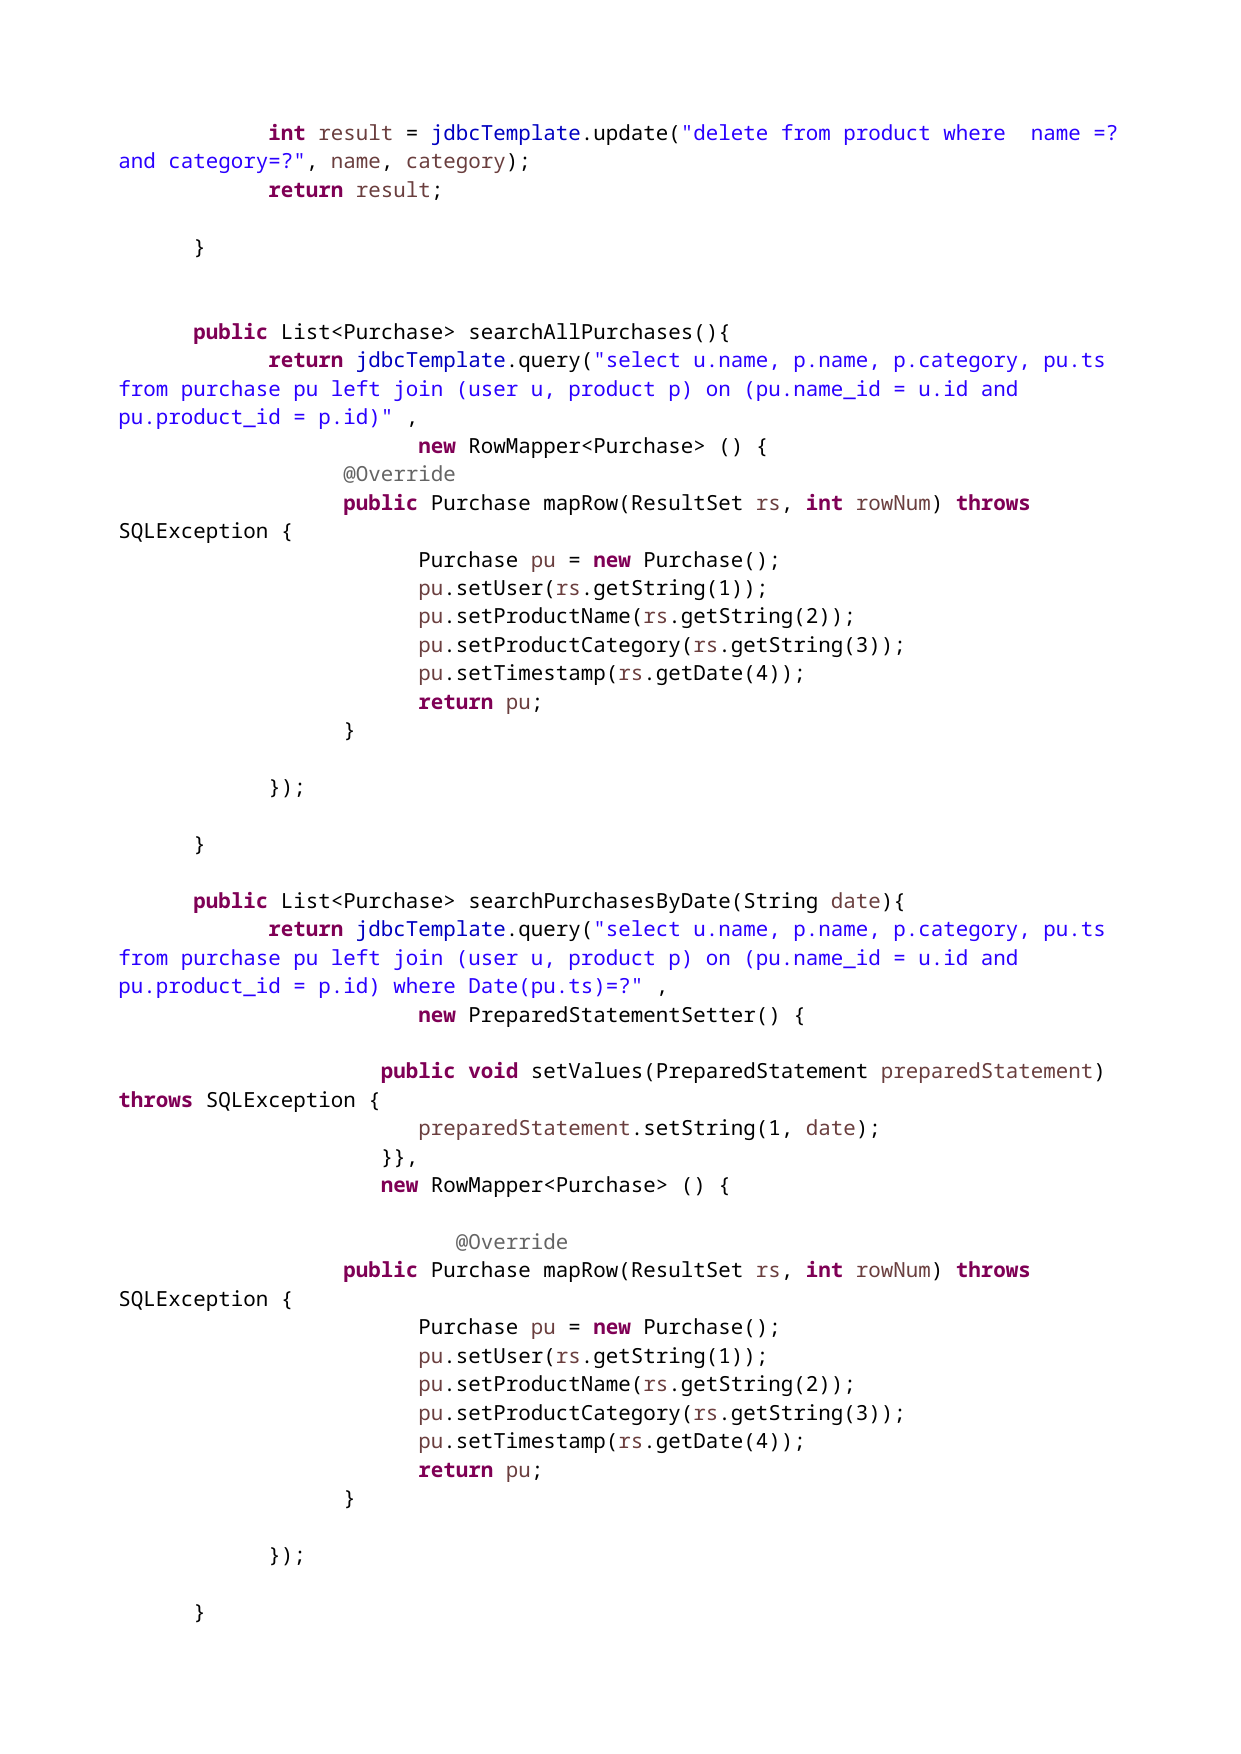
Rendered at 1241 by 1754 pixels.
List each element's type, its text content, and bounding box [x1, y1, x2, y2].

text public List<Purchase> searchAllPurchases(){ [118, 317, 1122, 346]
text public Purchase mapRow(ResultSet rs, int rowNum) throws SQLException { [118, 488, 1122, 545]
text pu.setTimestamp(rs.getDate(4)); [118, 1426, 1122, 1455]
text pu.setProductCategory(rs.getString(3)); [118, 1398, 1122, 1426]
text return pu; [118, 1455, 1122, 1483]
text }); [118, 772, 1122, 801]
text preparedStatement.setString(1, date); [118, 1113, 1122, 1142]
text Purchase pu = new Purchase(); [118, 1312, 1122, 1341]
text return jdbcTemplate.query("select u.name, p.name, p.category, pu.ts from purchase pu left join (user u, product p) on (pu.name_id = u.id and pu.product_id = p.id) where Date(pu.ts)=?" , [118, 914, 1122, 1000]
text pu.setProductName(rs.getString(2)); [118, 1369, 1122, 1398]
text pu.setProductCategory(rs.getString(3)); [118, 630, 1122, 658]
text pu.setTimestamp(rs.getDate(4)); [118, 658, 1122, 687]
text @Override [118, 459, 1122, 488]
text pu.setUser(rs.getString(1)); [118, 573, 1122, 602]
text } [118, 715, 1122, 744]
text } [118, 232, 1122, 260]
text new RowMapper<Purchase> () { [118, 431, 1122, 459]
text pu.setUser(rs.getString(1)); [118, 1341, 1122, 1369]
text } [118, 1597, 1122, 1625]
text public void setValues(PreparedStatement preparedStatement) throws SQLException { [118, 1057, 1122, 1113]
text }); [118, 1540, 1122, 1568]
text } [118, 829, 1122, 857]
text return pu; [118, 687, 1122, 715]
text new PreparedStatementSetter() { [118, 1000, 1122, 1028]
text return jdbcTemplate.query("select u.name, p.name, p.category, pu.ts from purchase pu left join (user u, product p) on (pu.name_id = u.id and pu.product_id = p.id)" , [118, 346, 1122, 431]
text Purchase pu = new Purchase(); [118, 545, 1122, 573]
text } [118, 1483, 1122, 1512]
text @Override [118, 1227, 1122, 1256]
text int result = jdbcTemplate.update("delete from product where name =? and category=?", name, category); [118, 118, 1122, 175]
text return result; [118, 175, 1122, 203]
text }}, [118, 1142, 1122, 1170]
text public Purchase mapRow(ResultSet rs, int rowNum) throws SQLException { [118, 1256, 1122, 1312]
text new RowMapper<Purchase> () { [118, 1170, 1122, 1199]
text public List<Purchase> searchPurchasesByDate(String date){ [118, 886, 1122, 914]
text pu.setProductName(rs.getString(2)); [118, 602, 1122, 630]
